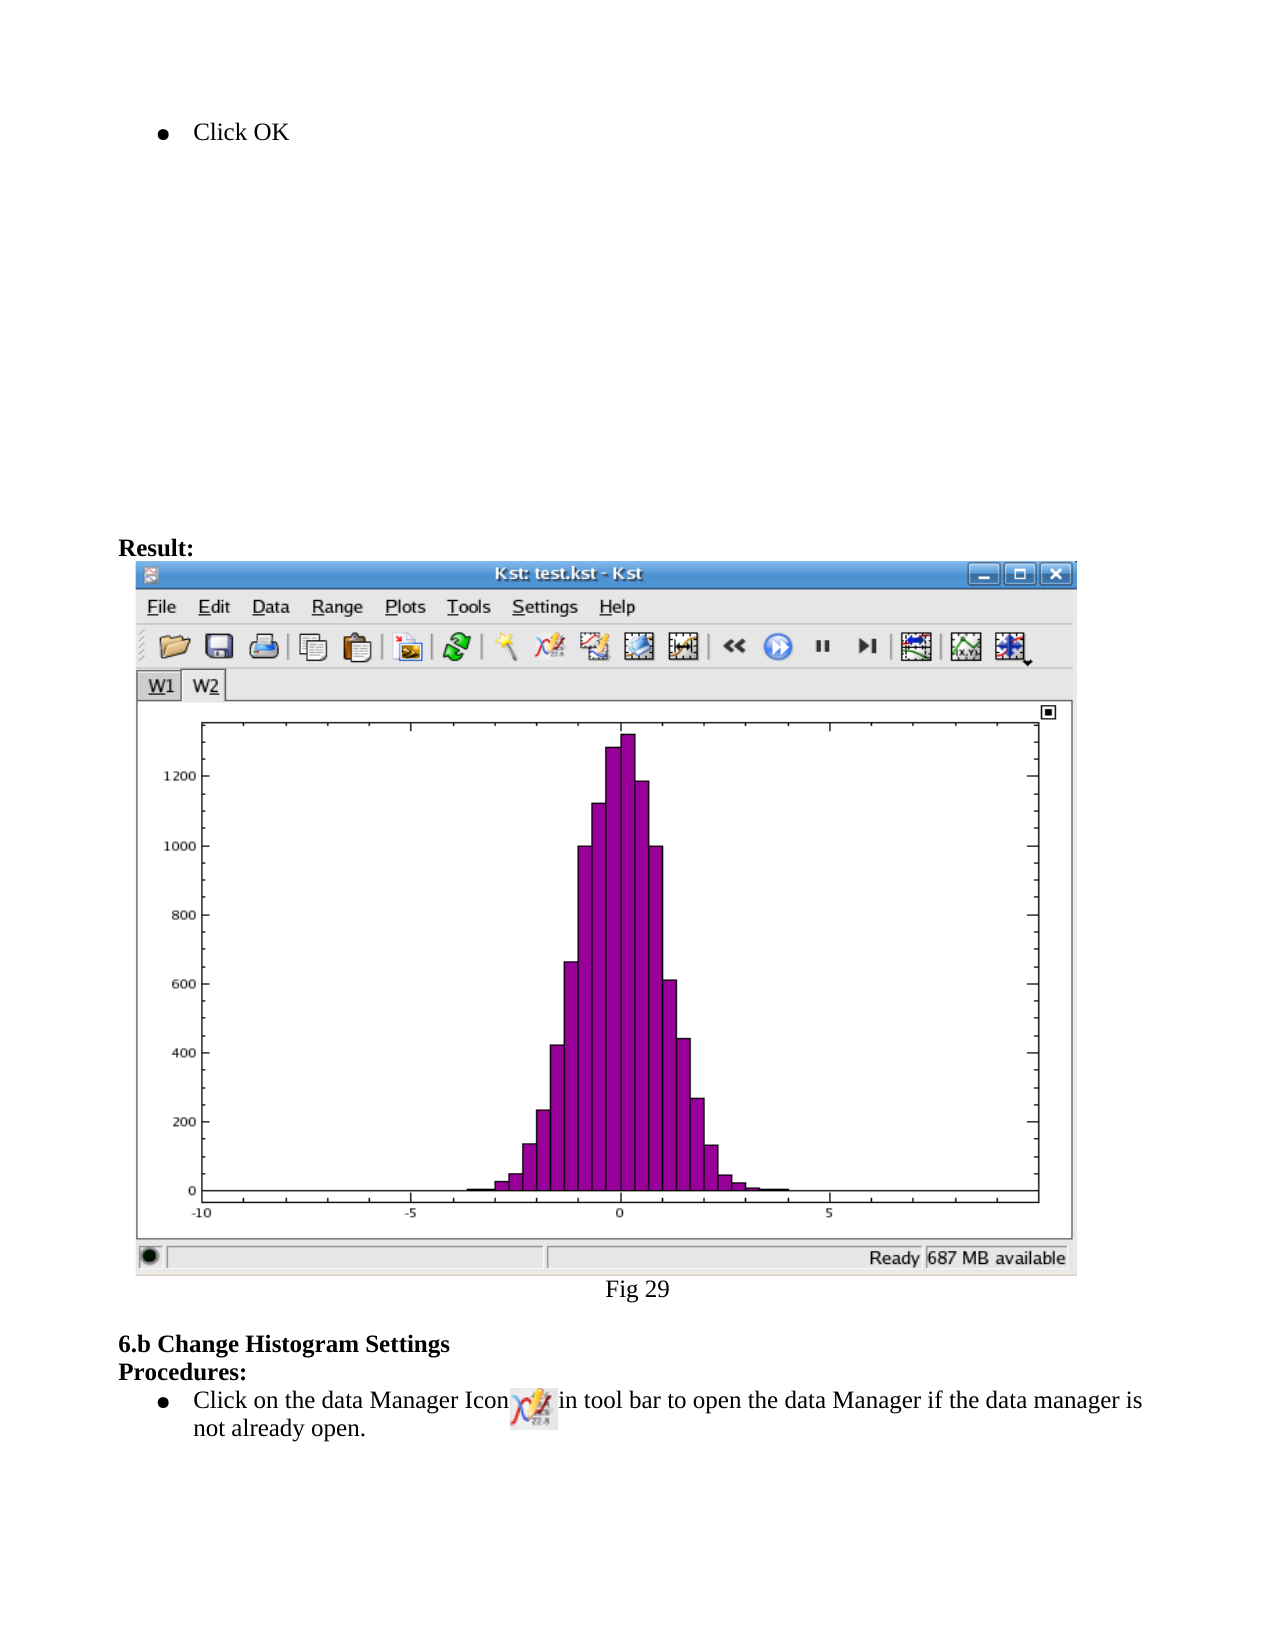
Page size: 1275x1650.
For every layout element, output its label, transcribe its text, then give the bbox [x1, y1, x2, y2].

picture [509, 1388, 559, 1430]
text Fig 29 [118, 561, 1157, 1303]
text Procedures: [118, 1358, 1157, 1386]
picture [135, 561, 1077, 1276]
text 6.b Change Histogram Settings [118, 1331, 1157, 1358]
list Click OK [156, 118, 1157, 146]
text Result: [118, 534, 1157, 561]
list Click on the data Manager Icon in tool bar to open the data Manager if the data manager is not already open. [156, 1386, 1157, 1441]
